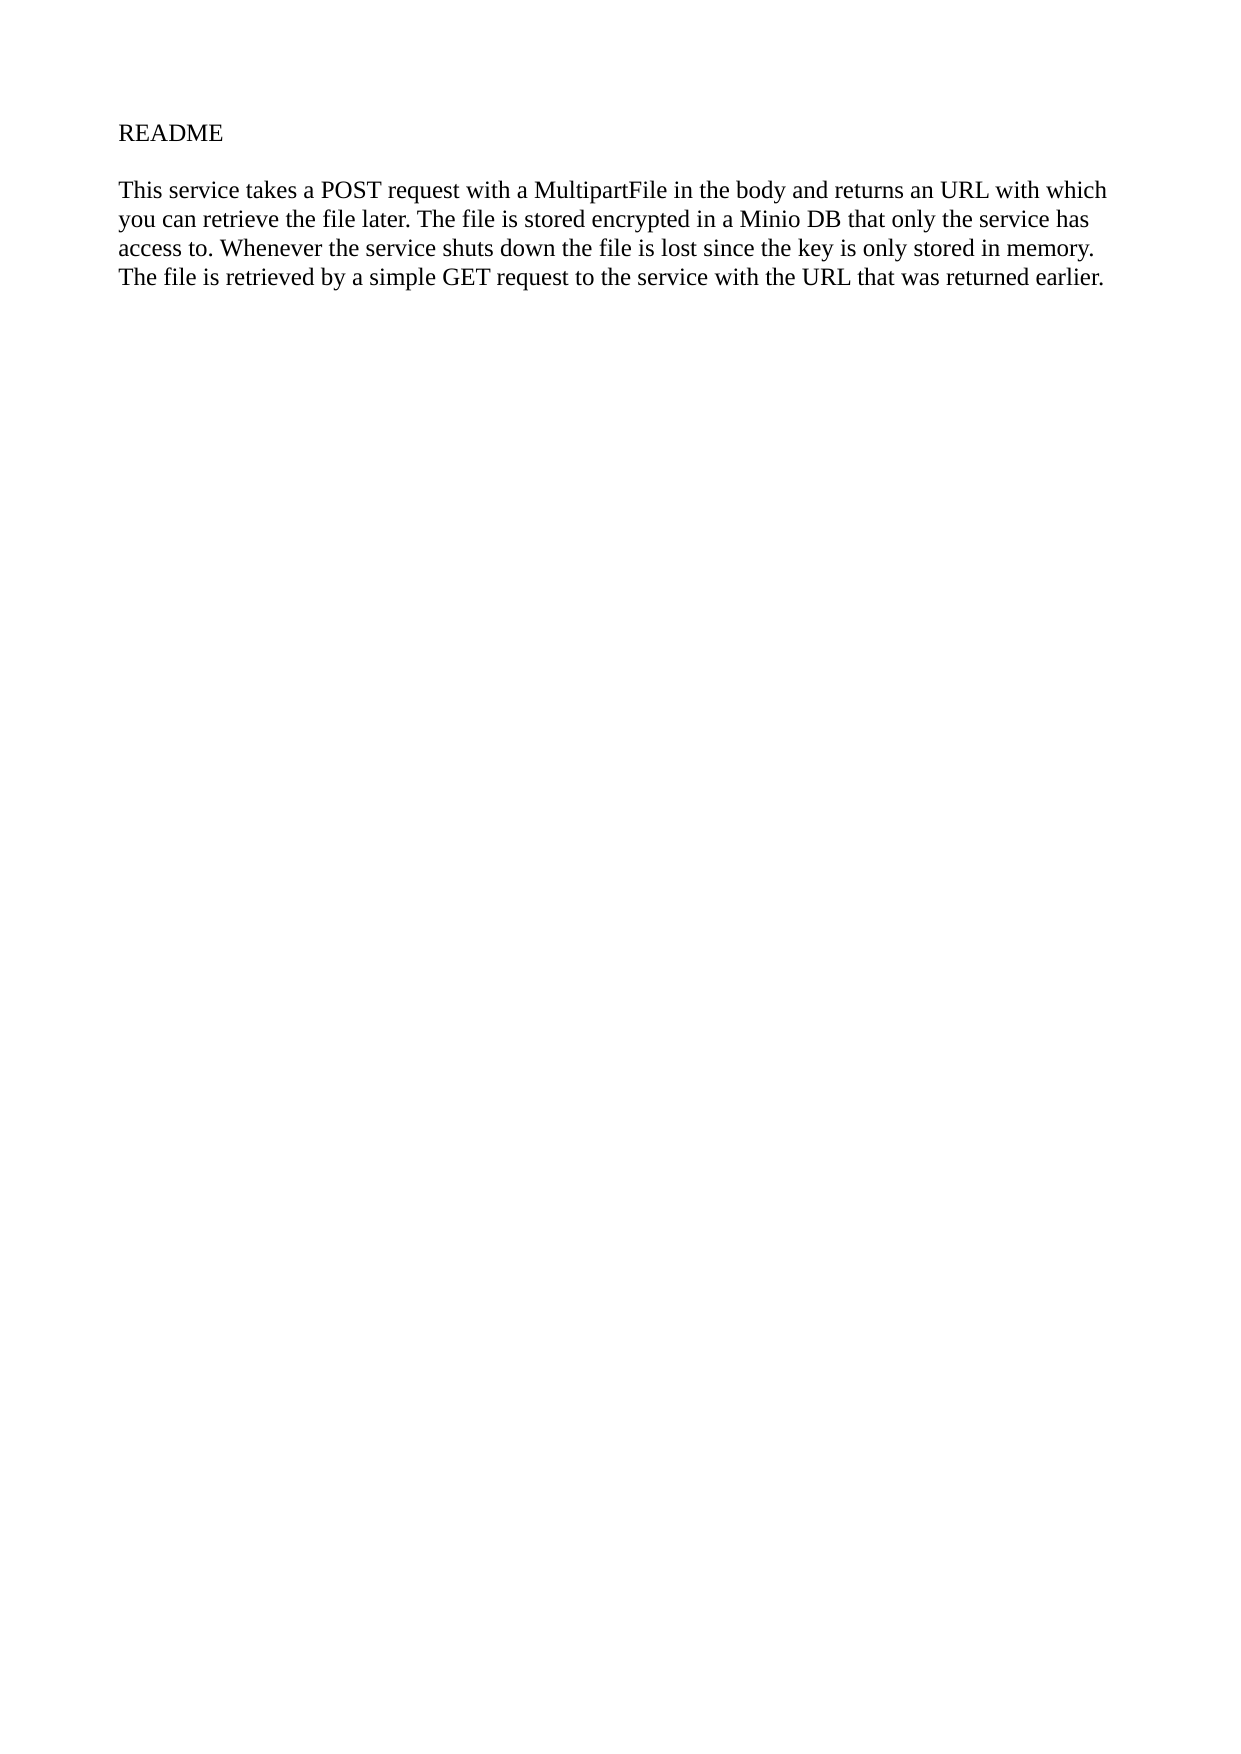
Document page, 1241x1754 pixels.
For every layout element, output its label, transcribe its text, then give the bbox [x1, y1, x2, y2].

text This service takes a POST request with a MultipartFile in the body and returns an URL with which you can retrieve the file later. The file is stored encrypted in a Minio DB that only the service has access to. Whenever the service shuts down the file is lost since the key is only stored in memory. The file is retrieved by a simple GET request to the service with the URL that was returned earlier. [118, 176, 1122, 291]
text README [118, 118, 1122, 147]
